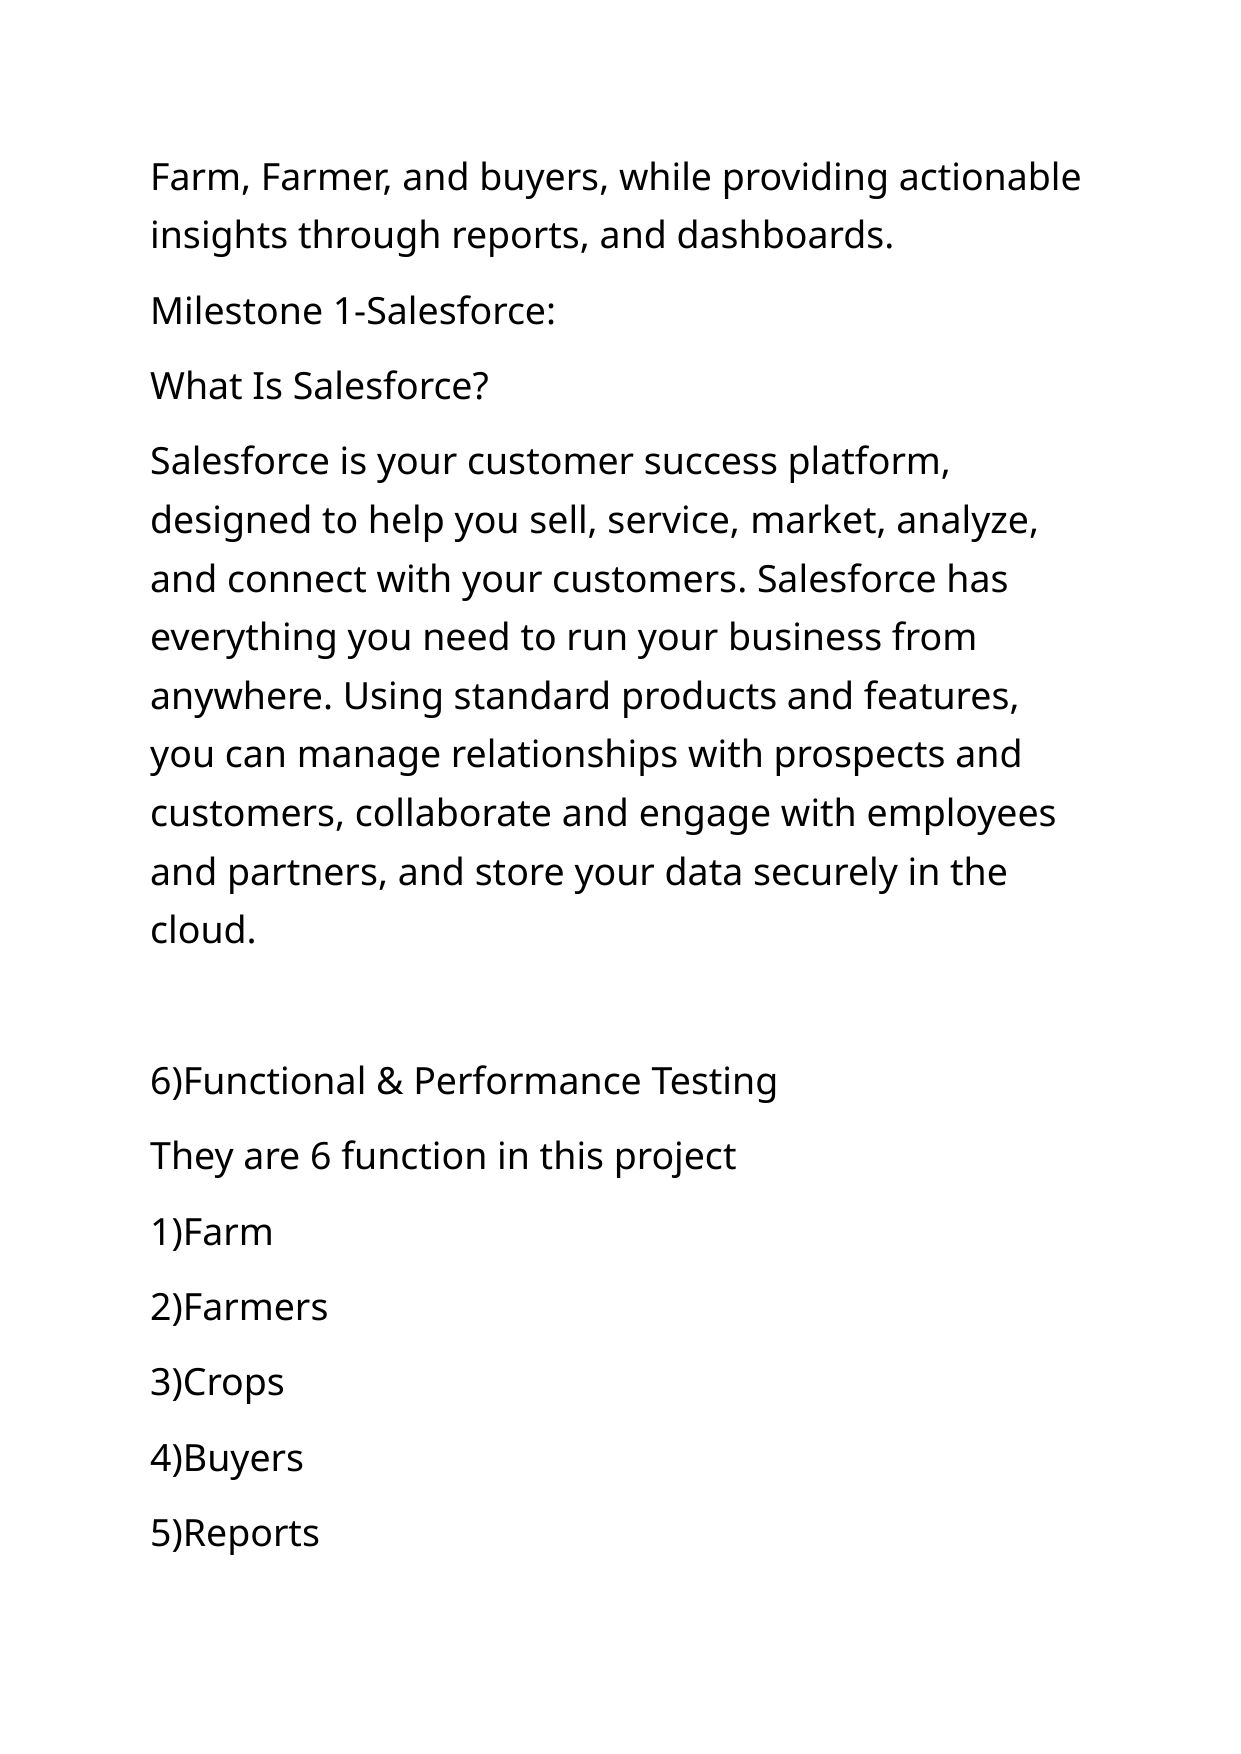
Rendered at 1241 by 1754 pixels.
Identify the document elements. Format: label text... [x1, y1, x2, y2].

text Farm, Farmer, and buyers, while providing actionable insights through reports, and dashboards. [150, 150, 1090, 260]
text Salesforce is your customer success platform, designed to help you sell, service, market, analyze, and connect with your customers. Salesforce has everything you need to run your business from anywhere. Using standard products and features, you can manage relationships with prospects and customers, collaborate and engage with employees and partners, and store your data securely in the cloud. [150, 434, 1090, 955]
text They are 6 function in this project [150, 1130, 1090, 1181]
text 6)Functional & Performance Testing [150, 1054, 1090, 1105]
text 4)Buyers [150, 1431, 1090, 1482]
text What Is Salesforce? [150, 359, 1090, 410]
text Milestone 1-Salesforce: [150, 284, 1090, 335]
text 3)Crops [150, 1356, 1090, 1407]
text 5)Reports [150, 1506, 1090, 1557]
text 2)Farmers [150, 1280, 1090, 1331]
text 1)Farm [150, 1205, 1090, 1256]
